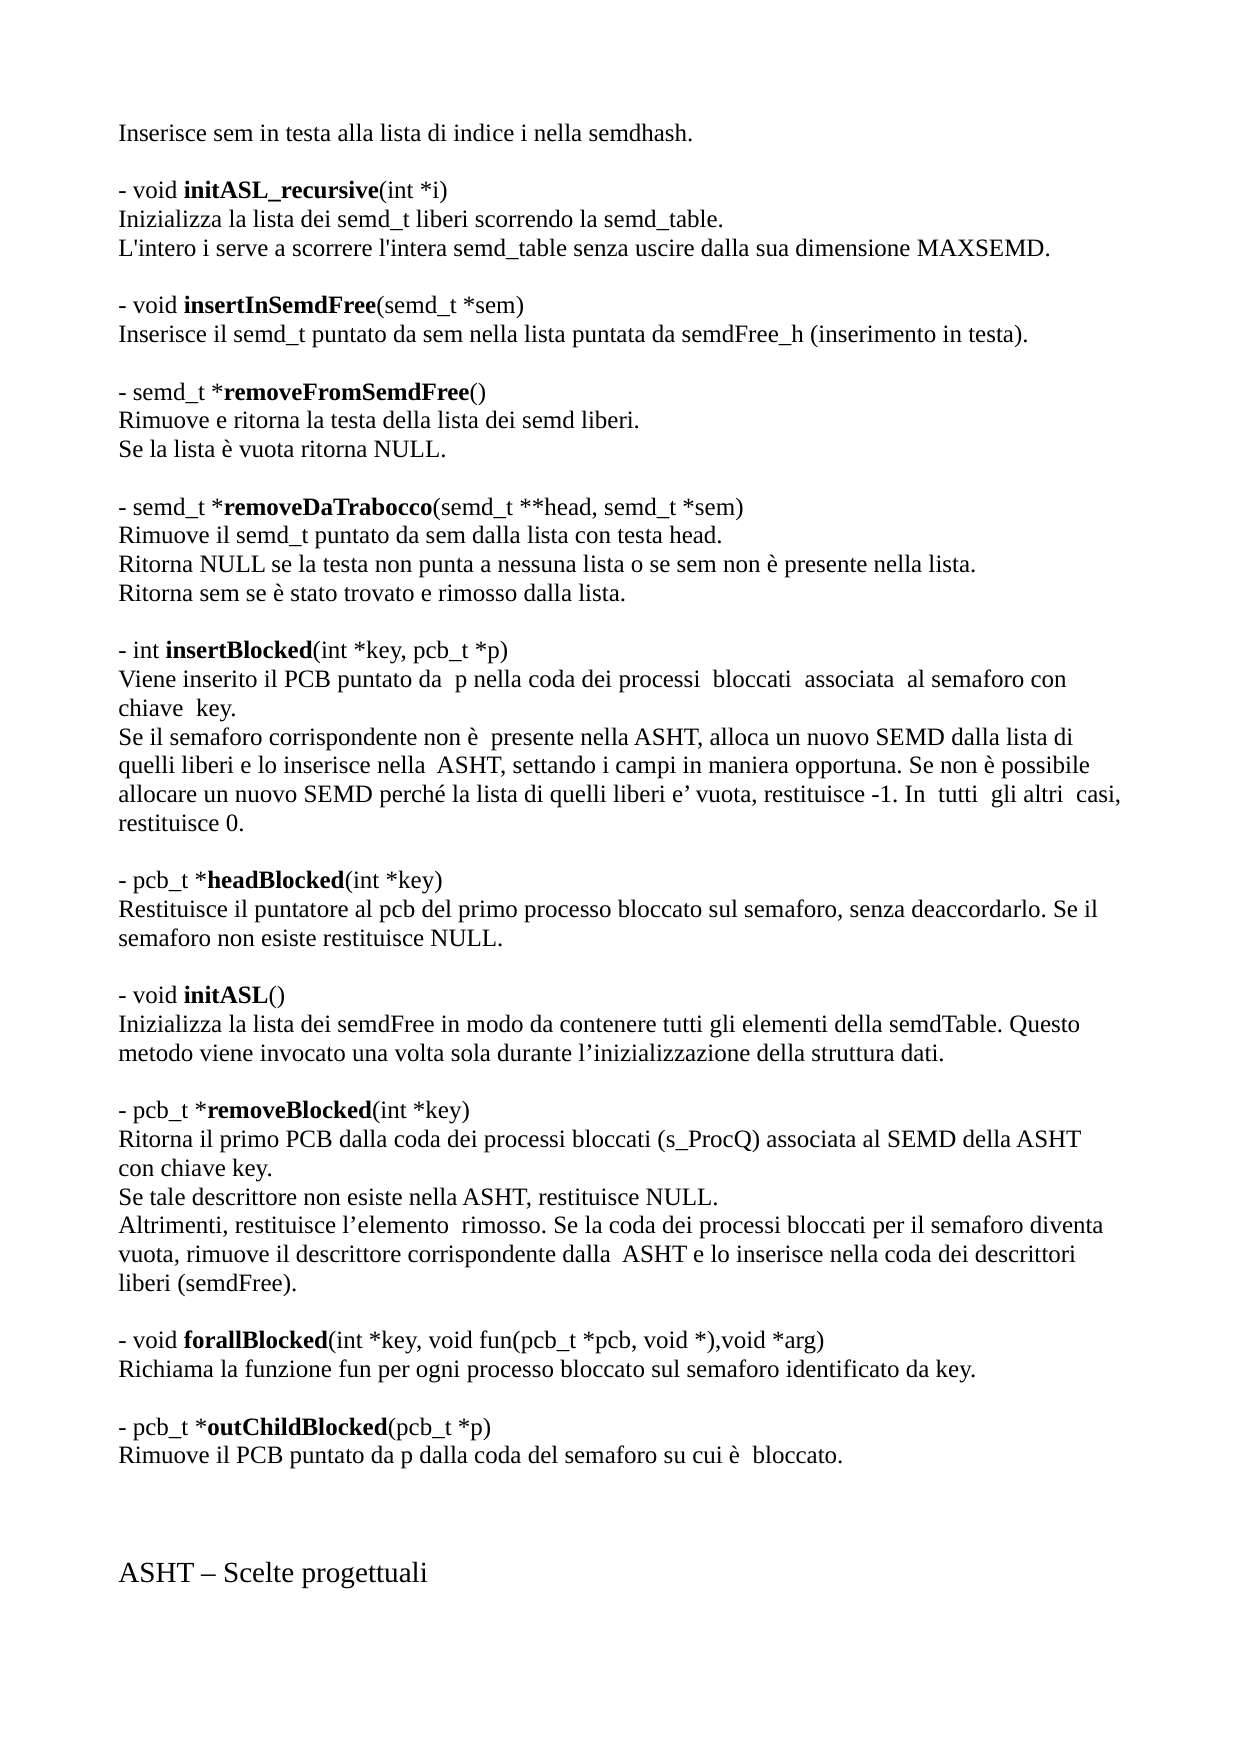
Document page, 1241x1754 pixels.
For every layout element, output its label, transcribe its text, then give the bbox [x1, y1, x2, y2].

text Rimuove il semd_t puntato da sem dalla lista con testa head. [118, 521, 1122, 549]
text Rimuove il PCB puntato da p dalla coda del semaforo su cui è bloccato. [118, 1441, 1122, 1469]
text - void insertInSemdFree(semd_t *sem) [118, 291, 1122, 319]
text Se la lista è vuota ritorna NULL. [118, 434, 1122, 463]
text - void forallBlocked(int *key, void fun(pcb_t *pcb, void *),void *arg) [118, 1326, 1122, 1354]
text Se il semaforo corrispondente non è presente nella ASHT, alloca un nuovo SEMD dalla lista di quelli liberi e lo inserisce nella ASHT, settando i campi in maniera opportuna. Se non è possibile allocare un nuovo SEMD perché la lista di quelli liberi e’ vuota, restituisce -1. In tutti gli altri casi, restituisce 0. [118, 722, 1122, 837]
text Altrimenti, restituisce l’elemento rimosso. Se la coda dei processi bloccati per il semaforo diventa vuota, rimuove il descrittore corrispondente dalla ASHT e lo inserisce nella coda dei descrittori liberi (semdFree). [118, 1211, 1122, 1297]
text Inserisce il semd_t puntato da sem nella lista puntata da semdFree_h (inserimento in testa). [118, 319, 1122, 348]
text Ritorna sem se è stato trovato e rimosso dalla lista. [118, 578, 1122, 607]
text Inserisce sem in testa alla lista di indice i nella semdhash. [118, 118, 1122, 147]
text - semd_t *removeFromSemdFree() [118, 377, 1122, 406]
text Se tale descrittore non esiste nella ASHT, restituisce NULL. [118, 1182, 1122, 1211]
text Ritorna NULL se la testa non punta a nessuna lista o se sem non è presente nella lista. [118, 549, 1122, 578]
text L'intero i serve a scorrere l'intera semd_table senza uscire dalla sua dimensione MAXSEMD. [118, 233, 1122, 262]
text - void initASL() [118, 981, 1122, 1009]
text - pcb_t *headBlocked(int *key) [118, 866, 1122, 894]
text Richiama la funzione fun per ogni processo bloccato sul semaforo identificato da key. [118, 1354, 1122, 1383]
text - semd_t *removeDaTrabocco(semd_t **head, semd_t *sem) [118, 492, 1122, 521]
text Inizializza la lista dei semdFree in modo da contenere tutti gli elementi della semdTable. Questo metodo viene invocato una volta sola durante l’inizializzazione della struttura dati. [118, 1009, 1122, 1067]
text - void initASL_recursive(int *i) [118, 176, 1122, 204]
text - pcb_t *removeBlocked(int *key) [118, 1096, 1122, 1124]
text Rimuove e ritorna la testa della lista dei semd liberi. [118, 406, 1122, 434]
text - pcb_t *outChildBlocked(pcb_t *p) [118, 1412, 1122, 1441]
text Inizializza la lista dei semd_t liberi scorrendo la semd_table. [118, 204, 1122, 233]
text Restituisce il puntatore al pcb del primo processo bloccato sul semaforo, senza deaccordarlo. Se il semaforo non esiste restituisce NULL. [118, 894, 1122, 952]
text - int insertBlocked(int *key, pcb_t *p) [118, 636, 1122, 664]
text Viene inserito il PCB puntato da p nella coda dei processi bloccati associata al semaforo con chiave key. [118, 664, 1122, 722]
text ASHT – Scelte progettuali [118, 1556, 1122, 1589]
text Ritorna il primo PCB dalla coda dei processi bloccati (s_ProcQ) associata al SEMD della ASHT con chiave key. [118, 1124, 1122, 1182]
